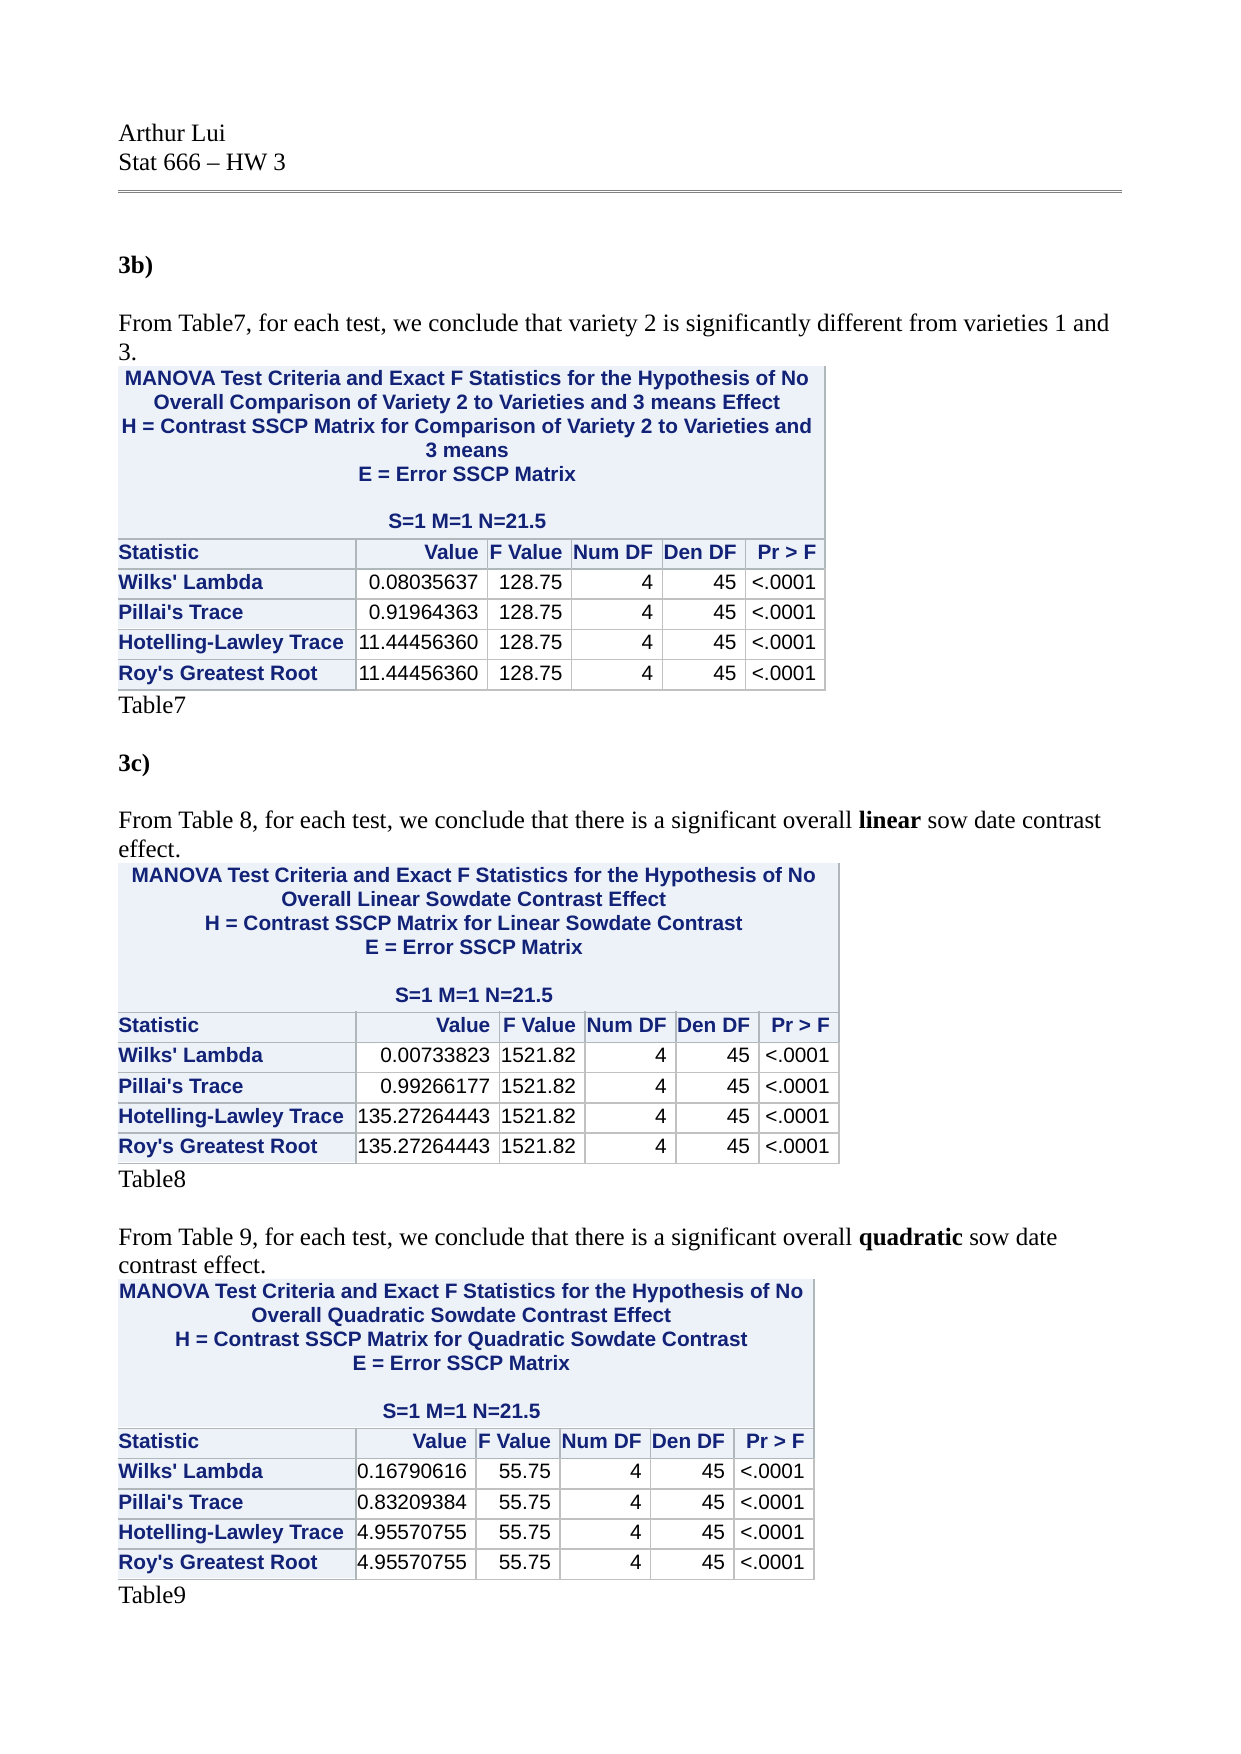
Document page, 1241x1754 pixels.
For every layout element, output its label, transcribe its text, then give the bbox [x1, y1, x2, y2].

table_cell 45 [651, 1550, 733, 1578]
text 3c) [118, 748, 1122, 777]
table_cell Hotelling-Lawley Trace [118, 1104, 355, 1132]
table_cell 11.44456360 [357, 660, 487, 689]
text Table8 [118, 1164, 1122, 1193]
text Table7 [118, 691, 1122, 719]
table_cell 4.95570755 [357, 1520, 475, 1548]
table_cell <.0001 [735, 1459, 813, 1488]
table_header MANOVA Test Criteria and Exact F Statistics for the Hypothesis of No Overall Linear Sowdate Contrast Effect H = Contrast SSCP Matrix for Linear Sowdate Contrast E = Error SSCP Matrix S=1 M=1 N=21.5 [118, 863, 838, 1011]
table_cell 4 [572, 660, 662, 689]
table_cell F Value [488, 540, 571, 568]
table_cell 135.27264443 [357, 1134, 499, 1162]
table_cell Statistic [118, 1013, 355, 1042]
table_cell 4 [572, 630, 662, 659]
table_cell 45 [663, 600, 745, 628]
table_cell 4 [586, 1104, 675, 1132]
table_cell Roy's Greatest Root [118, 660, 355, 689]
table_cell 45 [677, 1043, 758, 1072]
table_cell Statistic [118, 540, 355, 568]
table_cell Hotelling-Lawley Trace [118, 1520, 355, 1548]
table_cell Value [357, 540, 487, 568]
table_cell <.0001 [760, 1134, 838, 1162]
table_cell 4 [561, 1459, 650, 1488]
table_cell 45 [651, 1459, 733, 1488]
table_cell Den DF [651, 1429, 733, 1458]
table_cell 4 [586, 1043, 675, 1072]
table_cell 11.44456360 [357, 630, 487, 659]
table_cell 1521.82 [500, 1134, 584, 1162]
table_cell <.0001 [735, 1490, 813, 1518]
table_cell Num DF [572, 540, 662, 568]
table_cell 1521.82 [500, 1043, 584, 1072]
table_cell Pr > F [760, 1013, 838, 1042]
table_cell <.0001 [760, 1043, 838, 1072]
table_cell 55.75 [477, 1550, 559, 1578]
table_cell <.0001 [735, 1520, 813, 1548]
table_cell 0.08035637 [357, 570, 487, 598]
table_cell F Value [500, 1013, 584, 1042]
table_cell 128.75 [488, 570, 571, 598]
table_cell Den DF [663, 540, 745, 568]
table_cell 45 [677, 1134, 758, 1162]
table_cell 45 [663, 570, 745, 598]
table_cell Num DF [561, 1429, 650, 1458]
table_cell 1521.82 [500, 1073, 584, 1102]
table_cell 55.75 [477, 1459, 559, 1488]
table_cell 4 [572, 570, 662, 598]
table_cell 4 [561, 1550, 650, 1578]
table_cell 0.00733823 [357, 1043, 499, 1072]
table_cell 4 [572, 600, 662, 628]
table_cell Statistic [118, 1429, 355, 1458]
table_cell 4 [586, 1134, 675, 1162]
table_cell 128.75 [488, 600, 571, 628]
table_header MANOVA Test Criteria and Exact F Statistics for the Hypothesis of No Overall Comparison of Variety 2 to Varieties and 3 means Effect H = Contrast SSCP Matrix for Comparison of Variety 2 to Varieties and 3 means E = Error SSCP Matrix S=1 M=1 N=21.5 [118, 366, 824, 538]
text From Table7, for each test, we conclude that variety 2 is significantly different from varieties 1 and 3. [118, 308, 1122, 366]
table_cell 4 [561, 1490, 650, 1518]
table_cell Roy's Greatest Root [118, 1134, 355, 1162]
table_cell 4 [586, 1073, 675, 1102]
table_cell Pillai's Trace [118, 600, 355, 628]
table_cell Value [357, 1013, 499, 1042]
table_cell Wilks' Lambda [118, 570, 355, 598]
table_cell <.0001 [760, 1073, 838, 1102]
table_cell Wilks' Lambda [118, 1459, 355, 1488]
table_cell <.0001 [735, 1550, 813, 1578]
table_cell 0.16790616 [357, 1459, 475, 1488]
table_cell 45 [677, 1073, 758, 1102]
table_cell Roy's Greatest Root [118, 1550, 355, 1578]
table_cell <.0001 [746, 600, 824, 628]
table_cell Wilks' Lambda [118, 1043, 355, 1072]
table_cell Pillai's Trace [118, 1490, 355, 1518]
table_cell Value [357, 1429, 475, 1458]
table_cell <.0001 [746, 570, 824, 598]
table_cell 135.27264443 [357, 1104, 499, 1132]
table_cell <.0001 [746, 660, 824, 689]
table_cell 0.91964363 [357, 600, 487, 628]
table_cell Pr > F [735, 1429, 813, 1458]
text 3b) [118, 251, 1122, 279]
table_cell 55.75 [477, 1520, 559, 1548]
table_cell 45 [651, 1490, 733, 1518]
table_cell 0.99266177 [357, 1073, 499, 1102]
text From Table 8, for each test, we conclude that there is a significant overall linear sow date contrast effect. [118, 806, 1122, 863]
table_cell 4 [561, 1520, 650, 1548]
table_cell <.0001 [760, 1104, 838, 1132]
table_cell Pillai's Trace [118, 1073, 355, 1102]
table_cell 45 [663, 660, 745, 689]
table_cell F Value [477, 1429, 559, 1458]
table_cell 55.75 [477, 1490, 559, 1518]
text From Table 9, for each test, we conclude that there is a significant overall quadratic sow date contrast effect. [118, 1222, 1122, 1279]
table_cell 4.95570755 [357, 1550, 475, 1578]
table_cell 0.83209384 [357, 1490, 475, 1518]
table_cell 45 [663, 630, 745, 659]
table_cell 128.75 [488, 660, 571, 689]
text Table9 [118, 1580, 1122, 1609]
table_cell 45 [677, 1104, 758, 1132]
table_cell Num DF [586, 1013, 675, 1042]
table_cell Hotelling-Lawley Trace [118, 630, 355, 659]
table_cell <.0001 [746, 630, 824, 659]
table_cell Pr > F [746, 540, 824, 568]
table_cell Den DF [677, 1013, 758, 1042]
table_header MANOVA Test Criteria and Exact F Statistics for the Hypothesis of No Overall Quadratic Sowdate Contrast Effect H = Contrast SSCP Matrix for Quadratic Sowdate Contrast E = Error SSCP Matrix S=1 M=1 N=21.5 [118, 1279, 813, 1427]
table_cell 1521.82 [500, 1104, 584, 1132]
table_cell 128.75 [488, 630, 571, 659]
table_cell 45 [651, 1520, 733, 1548]
